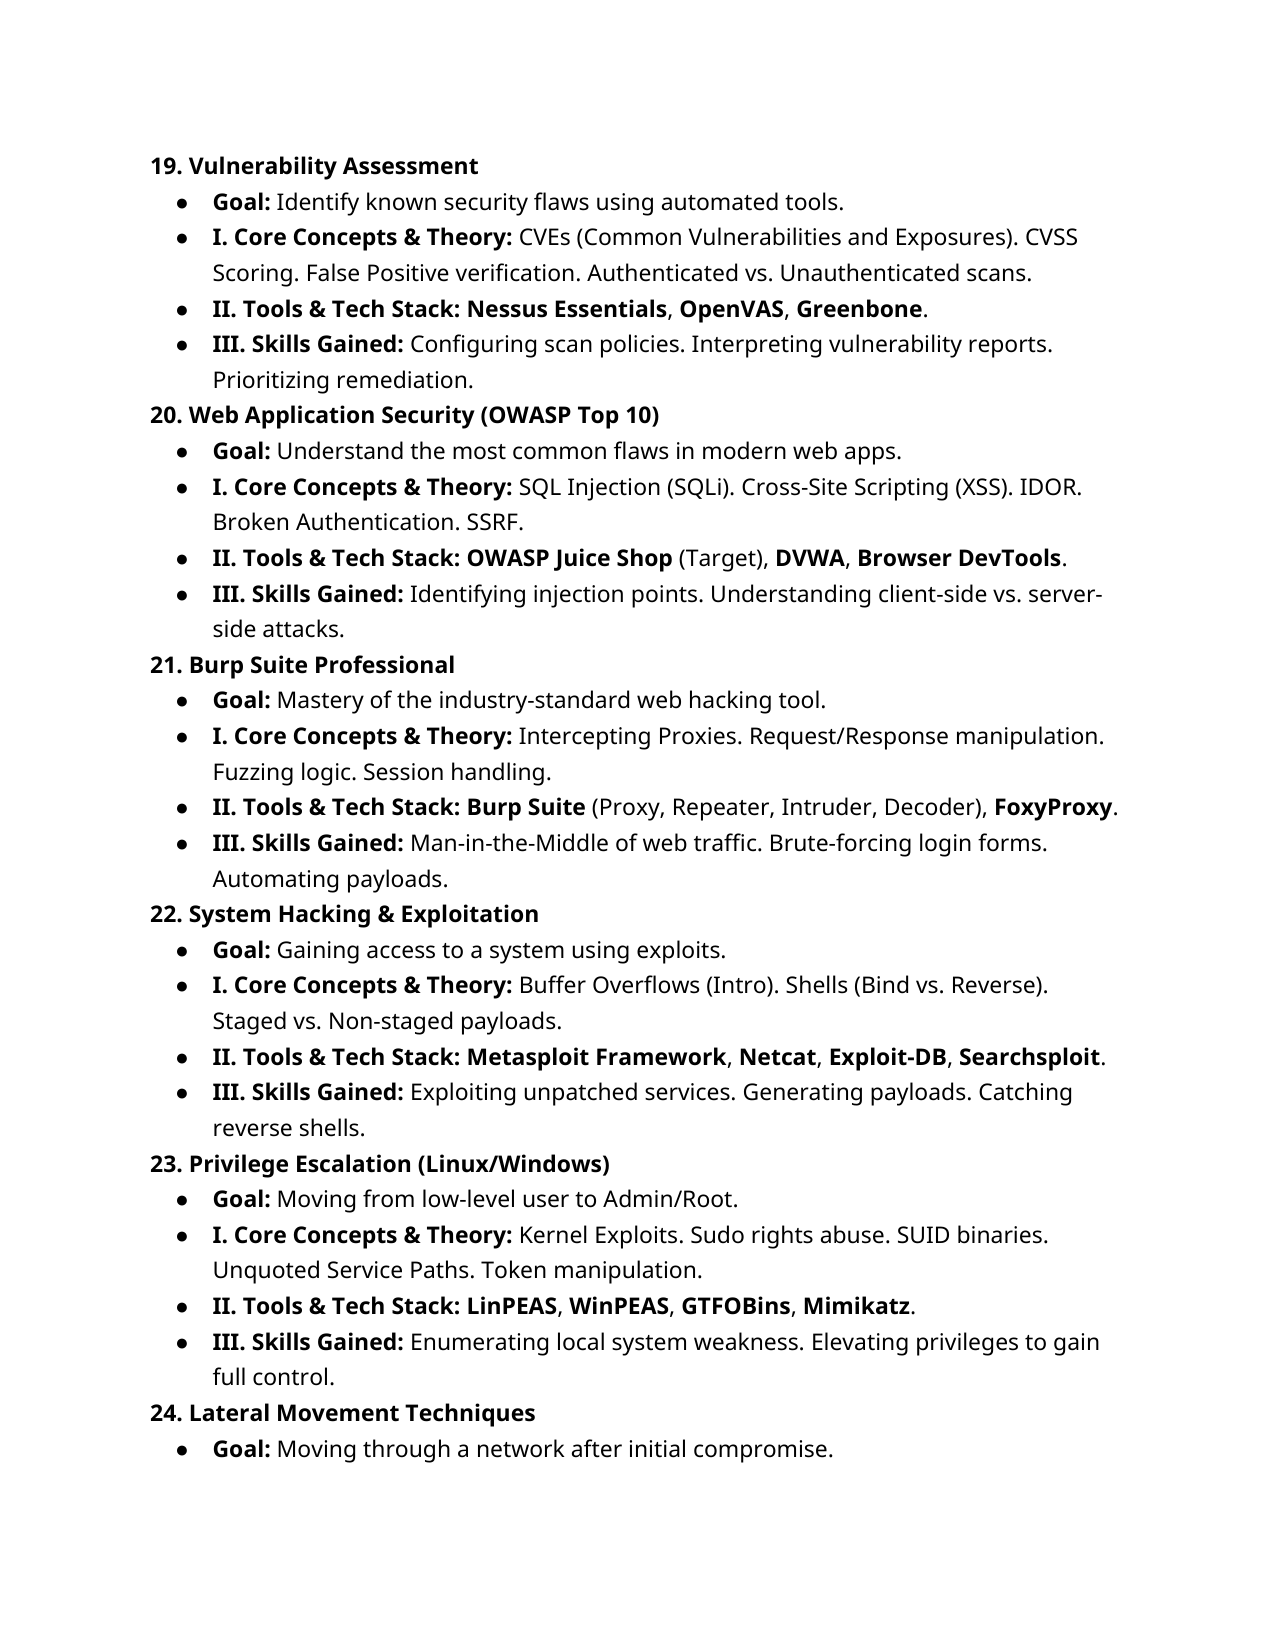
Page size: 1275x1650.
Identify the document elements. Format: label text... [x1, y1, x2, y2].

list III. Skills Gained: Exploiting unpatched services. Generating payloads. Catching reverse shells. [175, 1076, 1125, 1143]
text 22. System Hacking & Exploitation [150, 898, 1125, 929]
text 19. Vulnerability Assessment [150, 150, 1125, 181]
list III. Skills Gained: Identifying injection points. Understanding client-side vs. server-side attacks. [175, 577, 1125, 644]
list Goal: Identify known security flaws using automated tools. [175, 186, 1125, 217]
list Goal: Moving through a network after initial compromise. [175, 1432, 1125, 1464]
list II. Tools & Tech Stack: OWASP Juice Shop (Target), DVWA, Browser DevTools. [175, 542, 1125, 573]
list II. Tools & Tech Stack: Burp Suite (Proxy, Repeater, Intruder, Decoder), FoxyProxy. [175, 791, 1125, 822]
list I. Core Concepts & Theory: Buffer Overflows (Intro). Shells (Bind vs. Reverse). Staged vs. Non-staged payloads. [175, 969, 1125, 1036]
list I. Core Concepts & Theory: Intercepting Proxies. Request/Response manipulation. Fuzzing logic. Session handling. [175, 720, 1125, 787]
text 21. Burp Suite Professional [150, 649, 1125, 680]
list Goal: Moving from low-level user to Admin/Root. [175, 1183, 1125, 1214]
list Goal: Mastery of the industry-standard web hacking tool. [175, 684, 1125, 716]
list Goal: Understand the most common flaws in modern web apps. [175, 435, 1125, 466]
list Goal: Gaining access to a system using exploits. [175, 934, 1125, 965]
text 20. Web Application Security (OWASP Top 10) [150, 399, 1125, 431]
list I. Core Concepts & Theory: Kernel Exploits. Sudo rights abuse. SUID binaries. Unquoted Service Paths. Token manipulation. [175, 1219, 1125, 1286]
text 24. Lateral Movement Techniques [150, 1397, 1125, 1428]
list III. Skills Gained: Configuring scan policies. Interpreting vulnerability reports. Prioritizing remediation. [175, 328, 1125, 395]
list II. Tools & Tech Stack: Nessus Essentials, OpenVAS, Greenbone. [175, 292, 1125, 324]
list II. Tools & Tech Stack: LinPEAS, WinPEAS, GTFOBins, Mimikatz. [175, 1290, 1125, 1321]
text 23. Privilege Escalation (Linux/Windows) [150, 1147, 1125, 1179]
list I. Core Concepts & Theory: CVEs (Common Vulnerabilities and Exposures). CVSS Scoring. False Positive verification. Authenticated vs. Unauthenticated scans. [175, 221, 1125, 288]
list III. Skills Gained: Man-in-the-Middle of web traffic. Brute-forcing login forms. Automating payloads. [175, 827, 1125, 894]
list I. Core Concepts & Theory: SQL Injection (SQLi). Cross-Site Scripting (XSS). IDOR. Broken Authentication. SSRF. [175, 471, 1125, 537]
list II. Tools & Tech Stack: Metasploit Framework, Netcat, Exploit-DB, Searchsploit. [175, 1041, 1125, 1072]
list III. Skills Gained: Enumerating local system weakness. Elevating privileges to gain full control. [175, 1326, 1125, 1392]
